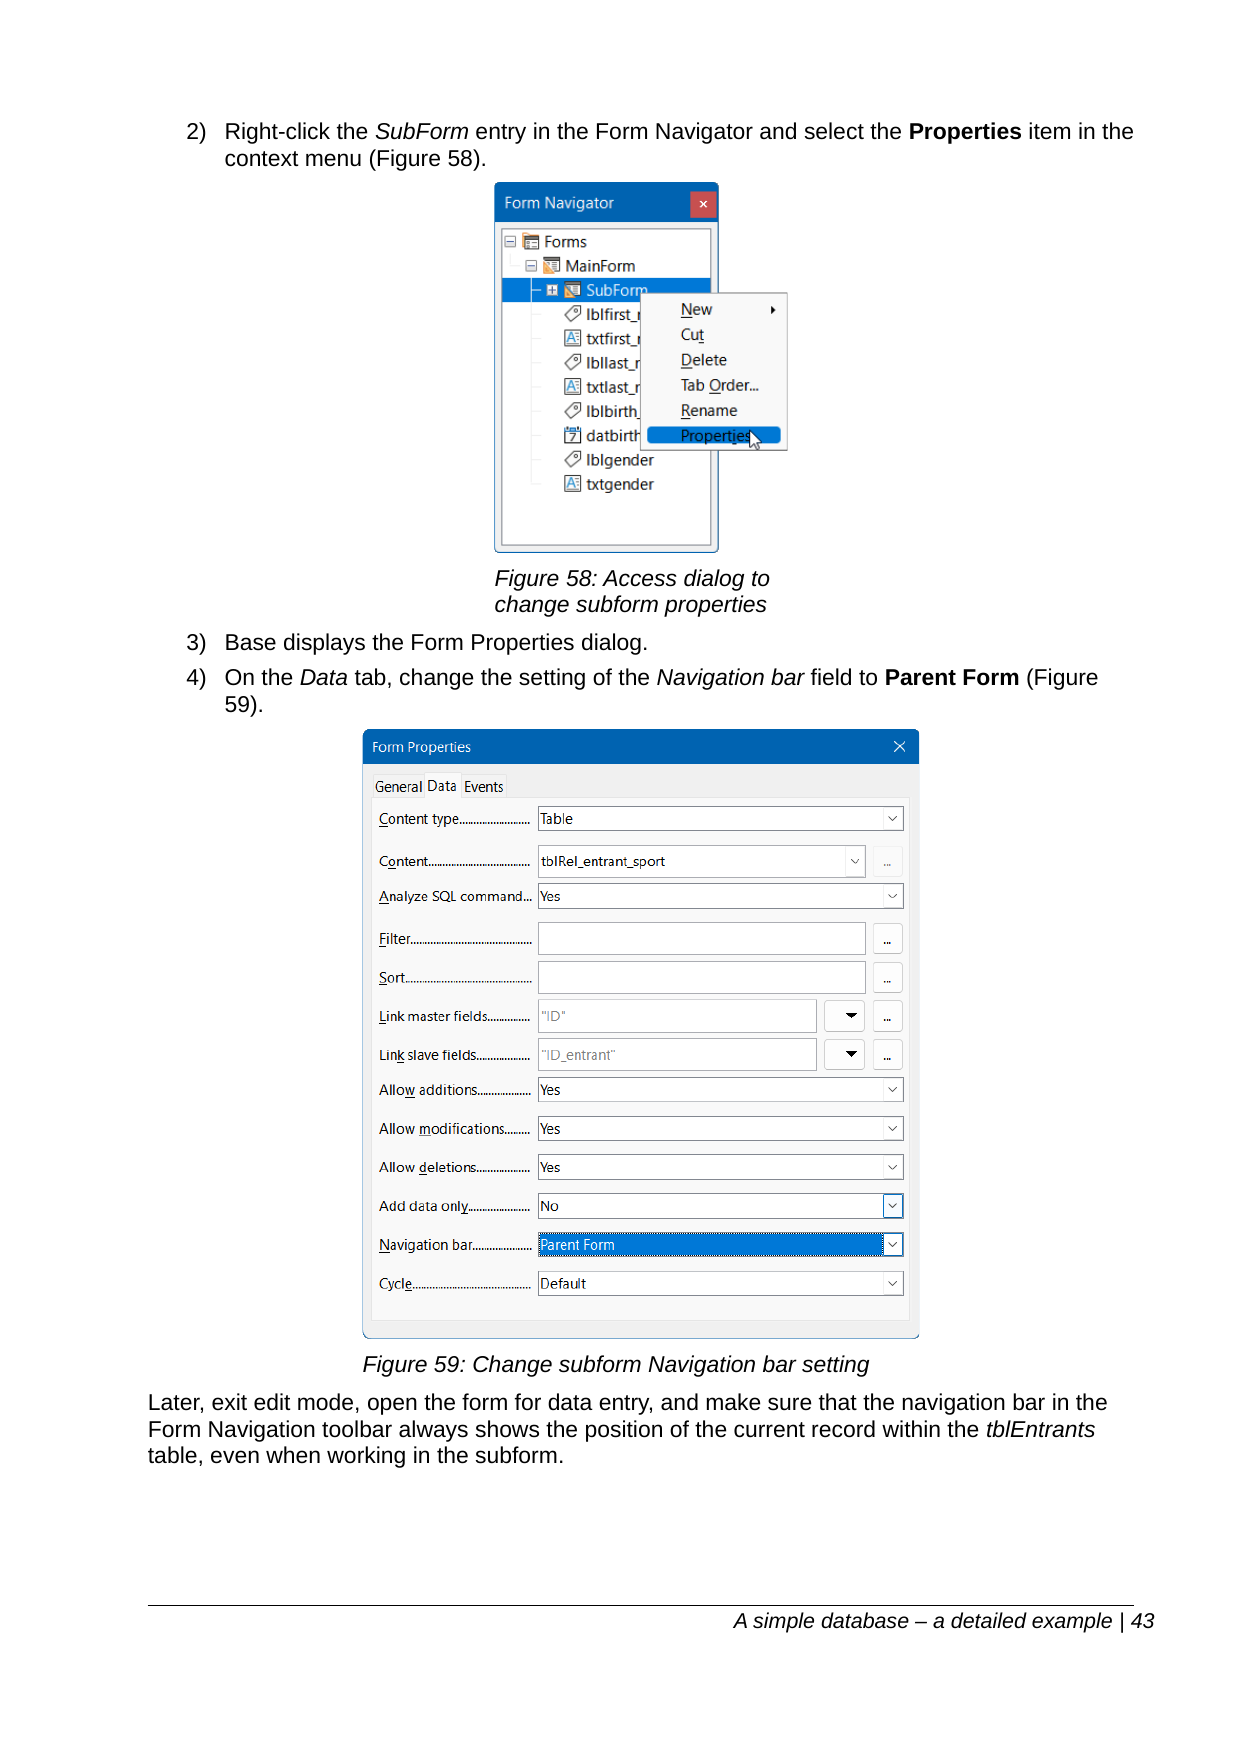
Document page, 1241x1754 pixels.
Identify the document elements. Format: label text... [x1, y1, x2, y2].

picture [494, 182, 788, 553]
text Figure 59: Change subform Navigation bar setting [362, 1351, 919, 1377]
text Figure 58: Access dialog to change subform properties [494, 564, 787, 617]
list On the Data tab, change the setting of the Navigation bar field to Parent Form (Figure 59). [207, 664, 1134, 717]
list Right-click the SubForm entry in the Form Navigator and select the Properties item in the context menu (Figure 58). [207, 118, 1134, 171]
text Later, exit edit mode, open the form for data entry, and make sure that the navigation bar in the Form Navigation toolbar always shows the position of the current record within the tblEntrants table, even when working in the subform. [148, 1389, 1134, 1468]
picture [362, 729, 920, 1339]
list Base displays the Form Properties dialog. [207, 629, 1134, 656]
